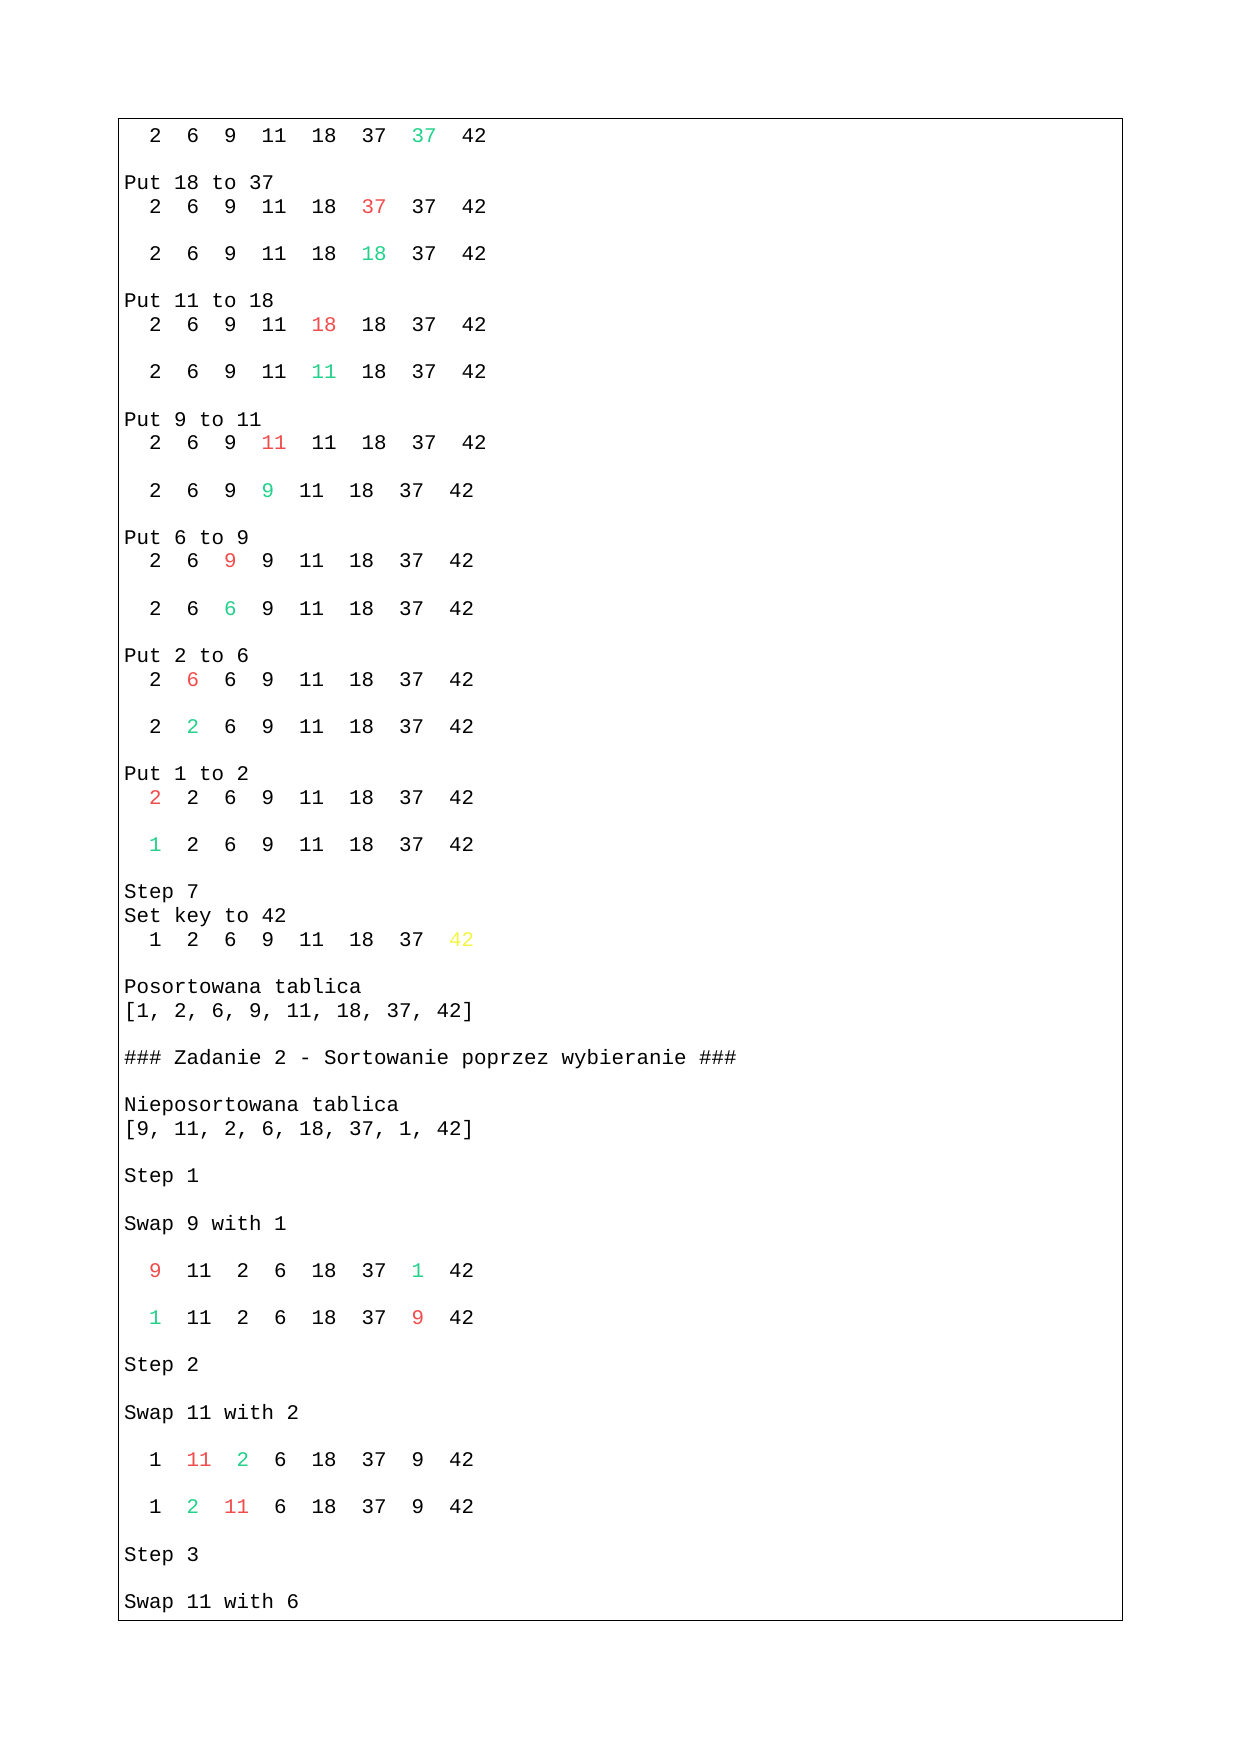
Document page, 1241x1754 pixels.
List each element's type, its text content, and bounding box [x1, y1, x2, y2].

table_header 2 6 9 11 18 37 37 42 Put 18 to 37 2 6 9 11 18 37 37 42 2 6 9 11 18 18 37 42 Put 11 to 18 2 6 9 11 18 18 37 42 2 6 9 11 11 18 37 42 Put 9 to 11 2 6 9 11 11 18 37 42 2 6 9 9 11 18 37 42 Put 6 to 9 2 6 9 9 11 18 37 42 2 6 6 9 11 18 37 42 Put 2 to 6 2 6 6 9 11 18 37 42 2 2 6 9 11 18 37 42 Put 1 to 2 2 2 6 9 11 18 37 42 1 2 6 9 11 18 37 42 Step 7 Set key to 42 1 2 6 9 11 18 37 42 Posortowana tablica [1, 2, 6, 9, 11, 18, 37, 42] ### Zadanie 2 - Sortowanie poprzez wybieranie ### Nieposortowana tablica [9, 11, 2, 6, 18, 37, 1, 42] Step 1 Swap 9 with 1 9 11 2 6 18 37 1 42 1 11 2 6 18 37 9 42 Step 2 Swap 11 with 2 1 11 2 6 18 37 9 42 1 2 11 6 18 37 9 42 Step 3 Swap 11 with 6 [119, 119, 1122, 1620]
